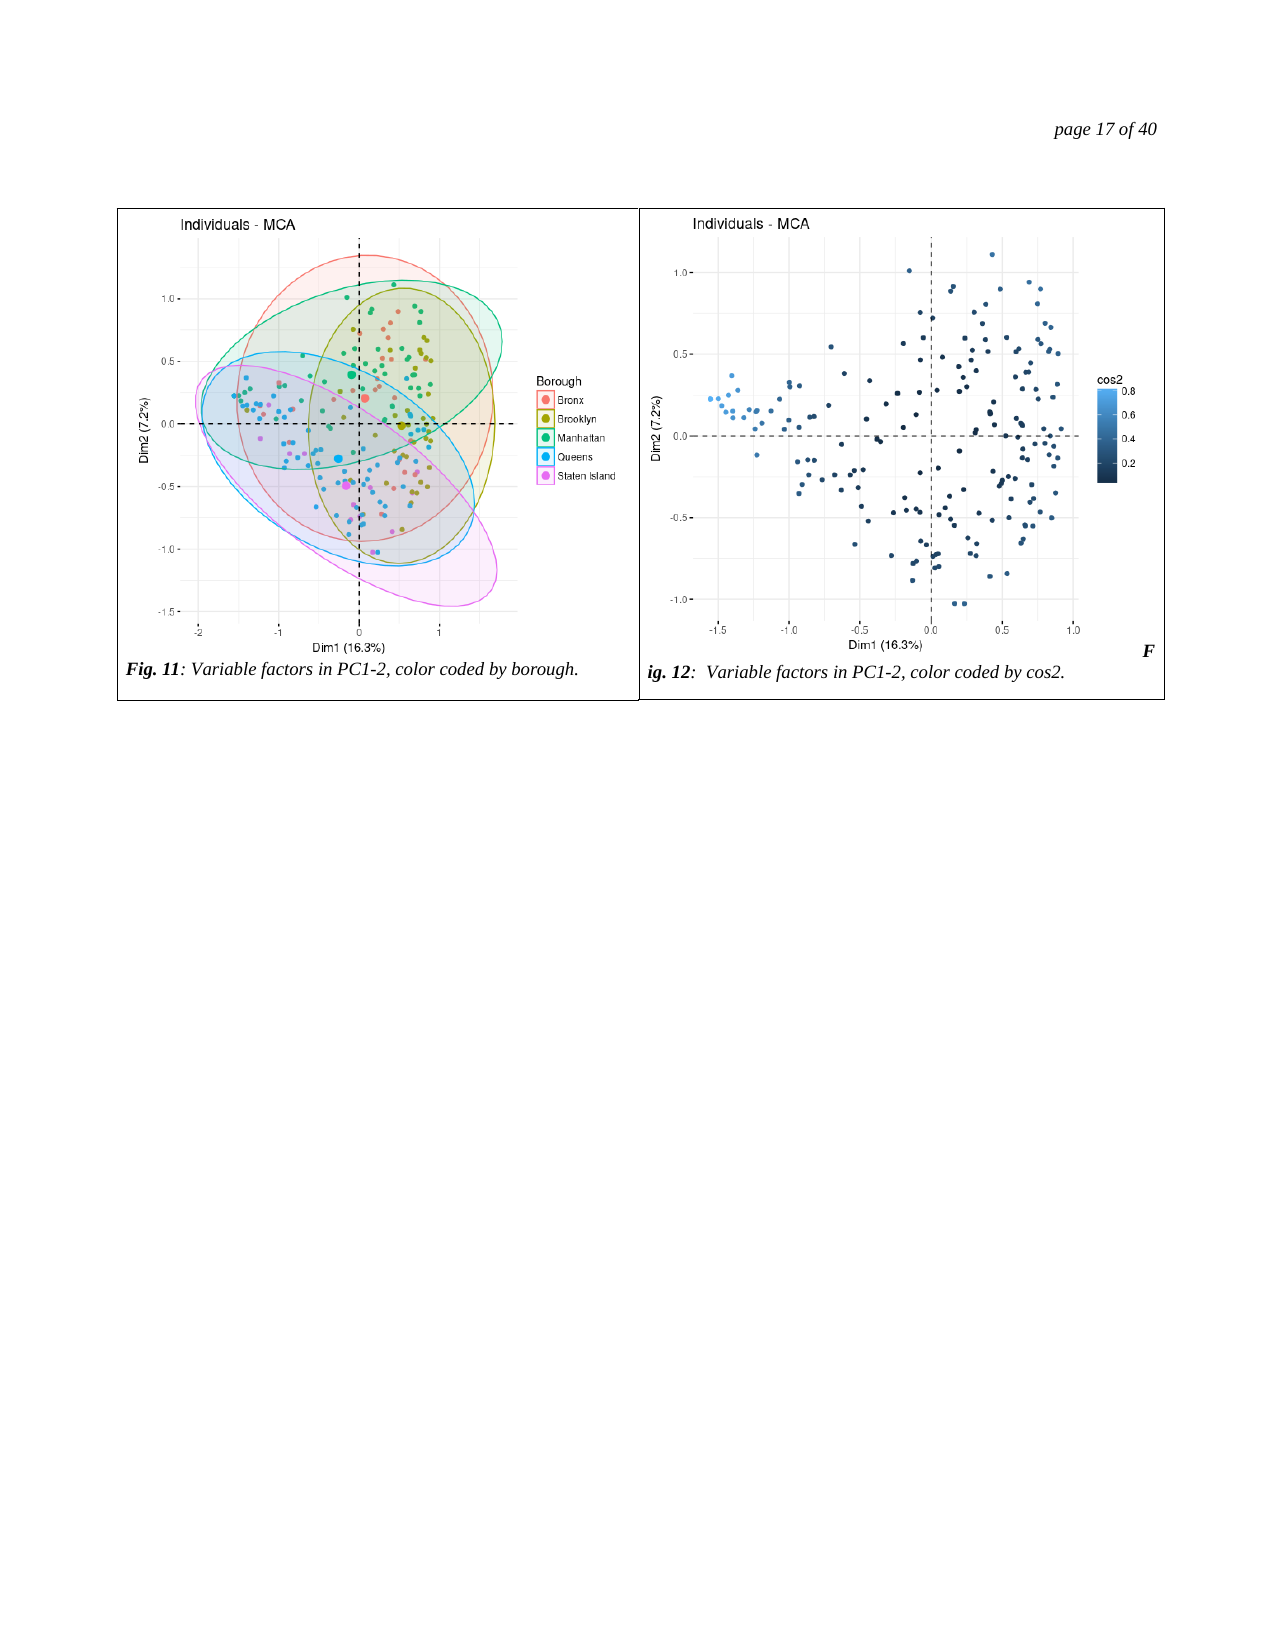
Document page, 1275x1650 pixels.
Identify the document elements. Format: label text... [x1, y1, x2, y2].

text Fig. 11: Variable factors in PC1-2, color coded by borough. [126, 217, 629, 679]
picture [647, 216, 1143, 657]
picture [136, 216, 619, 658]
text Fig. 12: Variable factors in PC1-2, color coded by cos2. [647, 217, 1155, 683]
